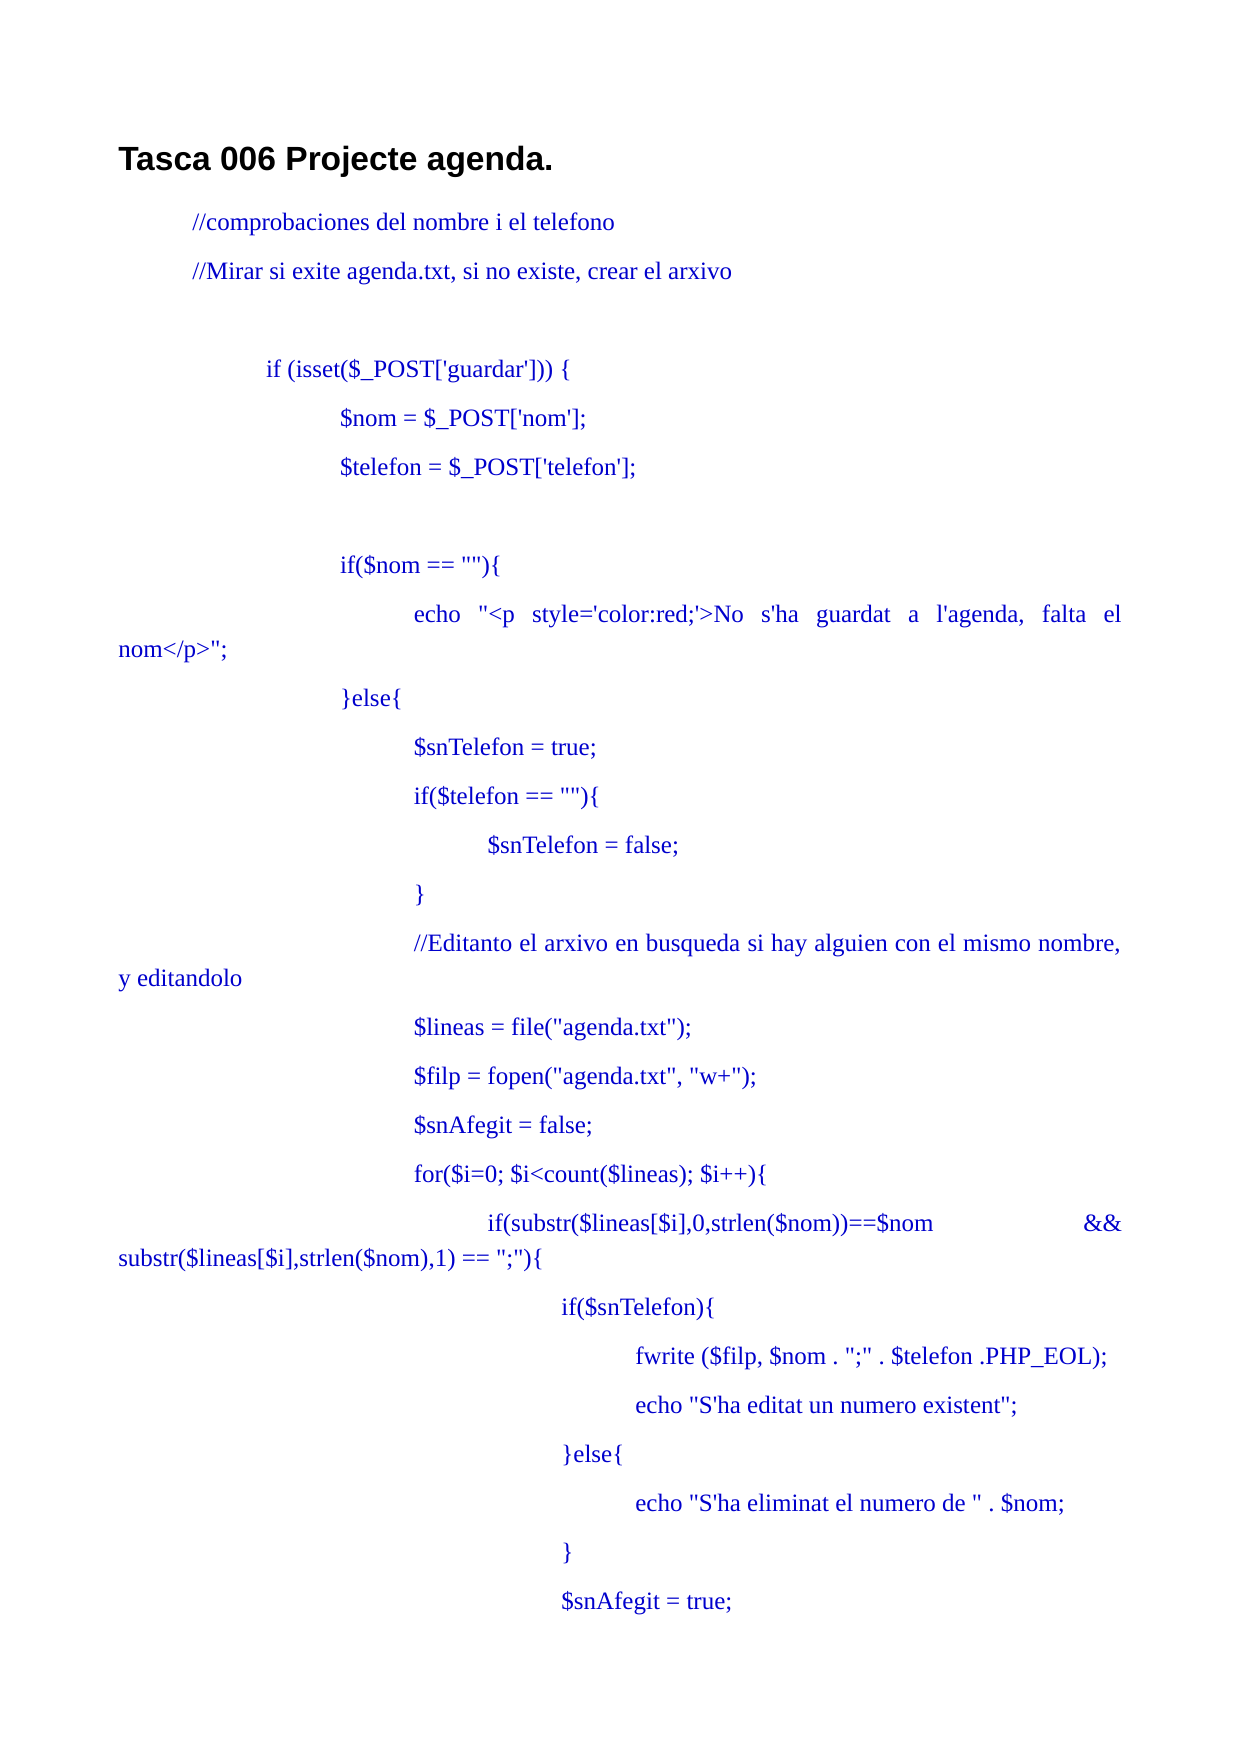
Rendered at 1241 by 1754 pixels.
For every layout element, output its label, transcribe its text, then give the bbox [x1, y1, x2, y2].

text } [118, 879, 1122, 908]
text $snTelefon = false; [118, 830, 1122, 859]
text echo "<p style='color:red;'>No s'ha guardat a l'agenda, falta el nom</p>"; [118, 599, 1122, 663]
text //Mirar si exite agenda.txt, si no existe, crear el arxivo [118, 256, 1122, 285]
text $snAfegit = false; [118, 1110, 1122, 1139]
text if($nom == ""){ [118, 551, 1122, 579]
text for($i=0; $i<count($lineas); $i++){ [118, 1159, 1122, 1188]
text } [118, 1537, 1122, 1566]
text $filp = fopen("agenda.txt", "w+"); [118, 1061, 1122, 1090]
text if($snTelefon){ [118, 1292, 1122, 1321]
text echo "S'ha editat un numero existent"; [118, 1390, 1122, 1419]
text //comprobaciones del nombre i el telefono [118, 207, 1122, 236]
text if (isset($_POST['guardar'])) { [118, 354, 1122, 383]
text $nom = $_POST['nom']; [118, 403, 1122, 432]
text $snAfegit = true; [118, 1586, 1122, 1615]
text echo "S'ha eliminat el numero de " . $nom; [118, 1488, 1122, 1517]
text //Editanto el arxivo en busqueda si hay alguien con el mismo nombre, y editandolo [118, 928, 1122, 992]
text $telefon = $_POST['telefon']; [118, 452, 1122, 481]
text $snTelefon = true; [118, 732, 1122, 761]
text fwrite ($filp, $nom . ";" . $telefon .PHP_EOL); [118, 1341, 1122, 1369]
text $lineas = file("agenda.txt"); [118, 1012, 1122, 1041]
text if(substr($lineas[$i],0,strlen($nom))==$nom && substr($lineas[$i],strlen($nom),1) == ";"){ [118, 1208, 1122, 1271]
text }else{ [118, 1439, 1122, 1468]
text if($telefon == ""){ [118, 781, 1122, 810]
text }else{ [118, 683, 1122, 712]
